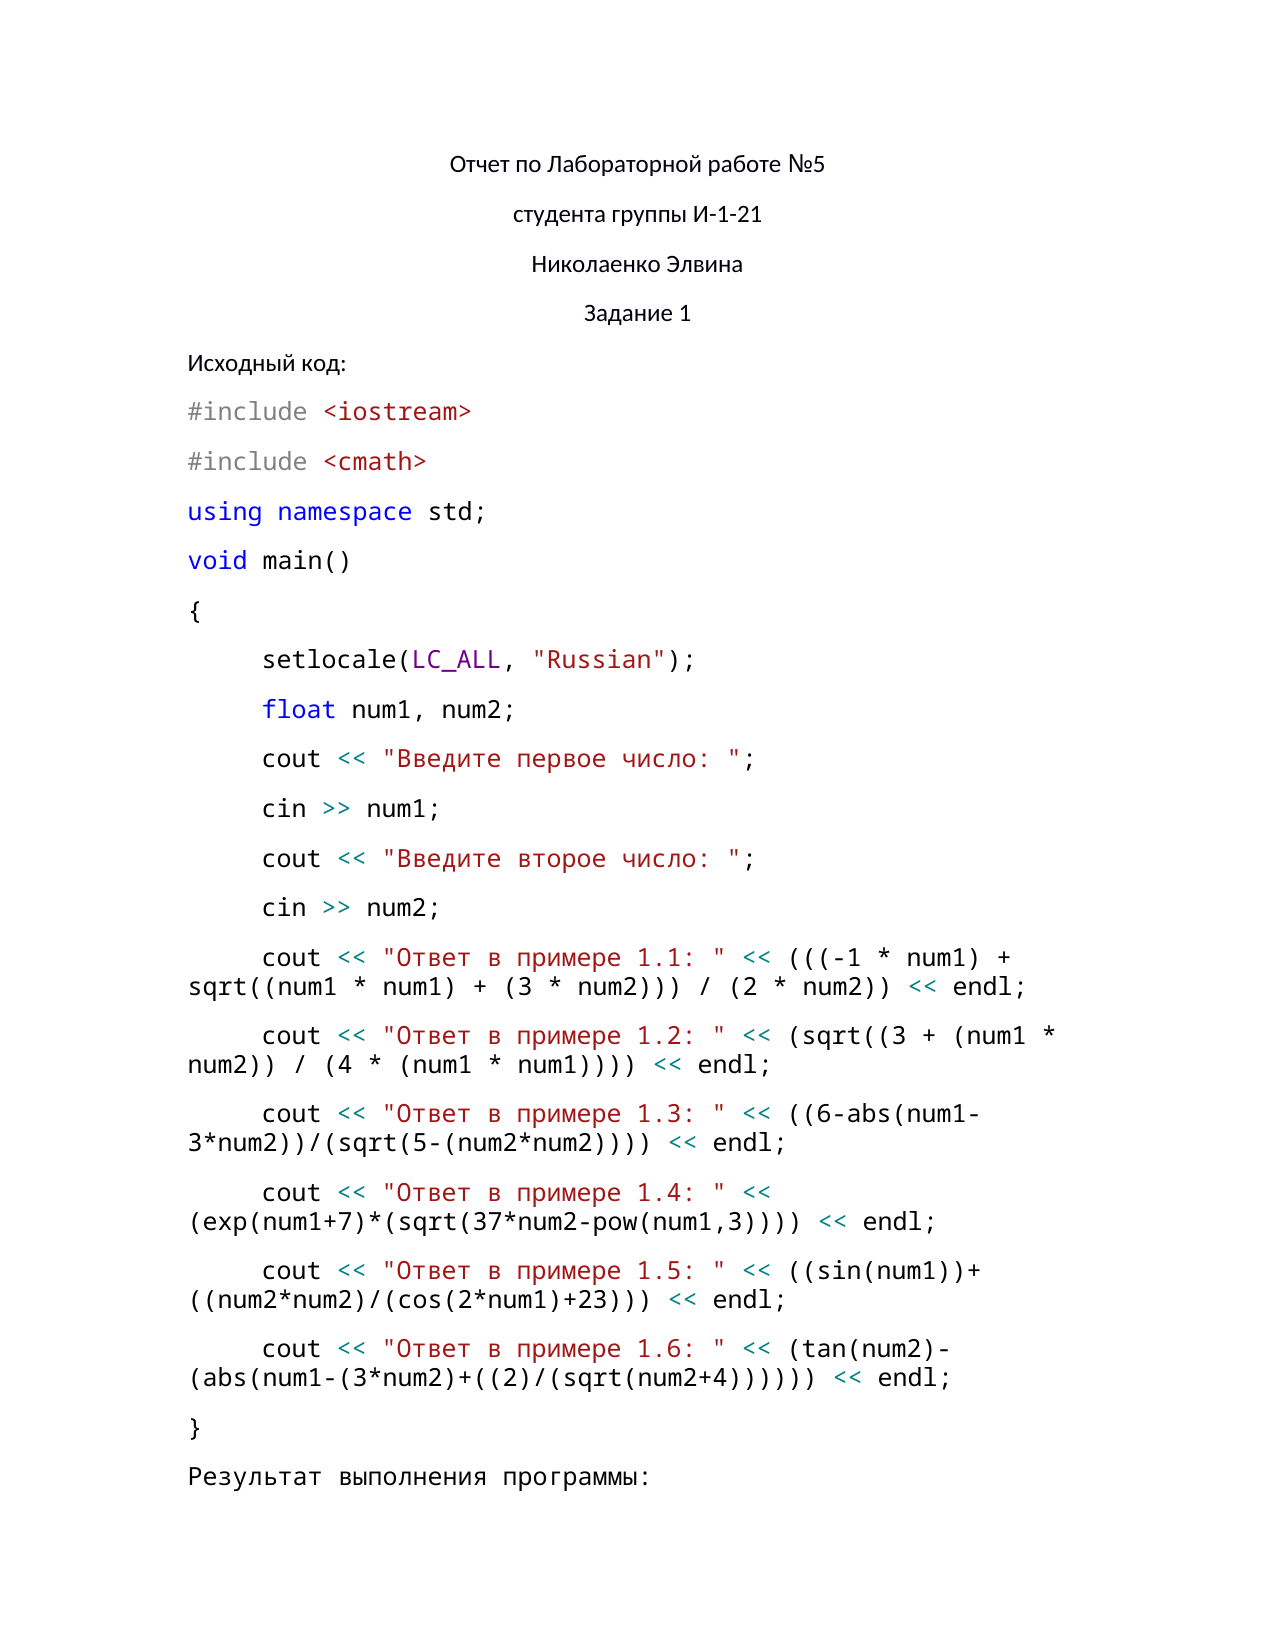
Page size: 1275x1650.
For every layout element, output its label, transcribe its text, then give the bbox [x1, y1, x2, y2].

text void main() [187, 547, 1087, 575]
text студента группы И-1-21 [187, 199, 1087, 228]
text Задание 1 [187, 299, 1087, 327]
text cout << "Ответ в примере 1.3: " << ((6-abs(num1-3*num2))/(sqrt(5-(num2*num2)))) << endl; [187, 1100, 1087, 1157]
text Отчет по Лабораторной работе №5 [187, 150, 1087, 179]
text cout << "Ответ в примере 1.6: " << (tan(num2)-(abs(num1-(3*num2)+((2)/(sqrt(num2+4)))))) << endl; [187, 1335, 1087, 1392]
text #include <iostream> [187, 398, 1087, 427]
text } [187, 1413, 1087, 1442]
text cout << "Введите первое число: "; [187, 745, 1087, 774]
text Николаенко Элвина [187, 249, 1087, 278]
text cin >> num2; [187, 894, 1087, 922]
text cout << "Ответ в примере 1.1: " << (((-1 * num1) + sqrt((num1 * num1) + (3 * num2))) / (2 * num2)) << endl; [187, 943, 1087, 1001]
text using namespace std; [187, 497, 1087, 526]
text #include <cmath> [187, 447, 1087, 476]
text cout << "Ответ в примере 1.5: " << ((sin(num1))+((num2*num2)/(cos(2*num1)+23))) << endl; [187, 1257, 1087, 1314]
text cout << "Ответ в примере 1.2: " << (sqrt((3 + (num1 * num2)) / (4 * (num1 * num1)))) << endl; [187, 1022, 1087, 1079]
text cin >> num1; [187, 794, 1087, 823]
text Результат выполнения программы: [187, 1463, 1087, 1492]
text Исходный код: [187, 348, 1087, 377]
text cout << "Ответ в примере 1.4: " << (exp(num1+7)*(sqrt(37*num2-pow(num1,3)))) << endl; [187, 1178, 1087, 1236]
text float num1, num2; [187, 695, 1087, 724]
text setlocale(LC_ALL, "Russian"); [187, 646, 1087, 674]
text { [187, 596, 1087, 625]
text cout << "Введите второе число: "; [187, 844, 1087, 873]
